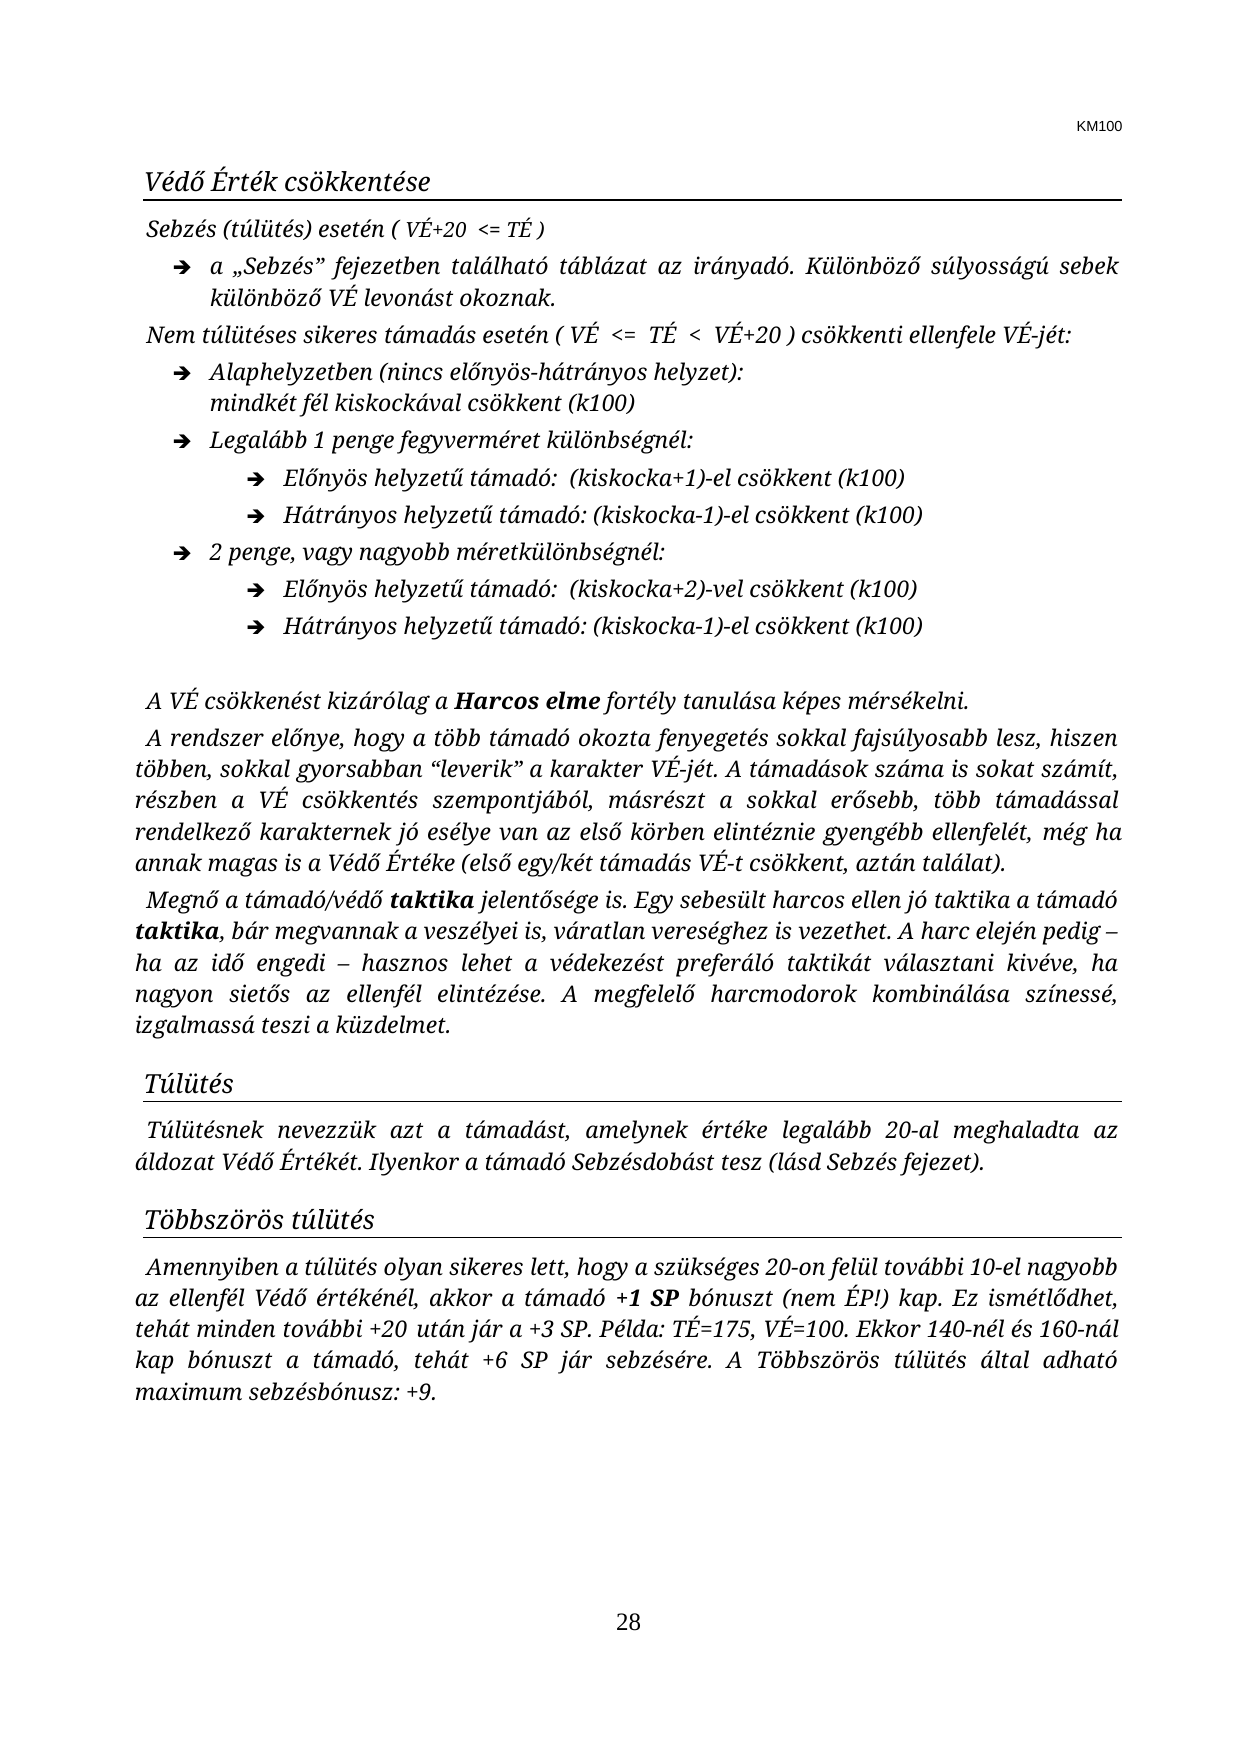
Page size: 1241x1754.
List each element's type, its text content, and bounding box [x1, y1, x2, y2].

list Előnyös helyzetű támadó: (kiskocka+2)-vel csökkent (k100) [246, 573, 1122, 604]
list Hátrányos helyzetű támadó: (kiskocka-1)-el csökkent (k100) [246, 499, 1122, 530]
text Sebzés (túlütés) esetén ( VÉ+20 <= TÉ ) [134, 213, 1122, 244]
text Amennyiben a túlütés olyan sikeres lett, hogy a szükséges 20-on felül további 10-el nagyobb az ellenfél Védő értékénél, akkor a támadó +1 SP bónuszt (nem ÉP!) kap. Ez ismétlődhet, tehát minden további +20 után jár a +3 SP. Példa: TÉ=175, VÉ=100. Ekkor 140-nél és 160-nál kap bónuszt a támadó, tehát +6 SP jár sebzésére. A Többszörös túlütés által adható maximum sebzésbónusz: +9. [134, 1251, 1122, 1407]
text Nem túlütéses sikeres támadás esetén ( VÉ <= TÉ < VÉ+20 ) csökkenti ellenfele VÉ-jét: [134, 319, 1122, 350]
list Előnyös helyzetű támadó: (kiskocka+1)-el csökkent (k100) [246, 461, 1122, 493]
list Hátrányos helyzetű támadó: (kiskocka-1)-el csökkent (k100) [246, 610, 1122, 641]
text A rendszer előnye, hogy a több támadó okozta fenyegetés sokkal fajsúlyosabb lesz, hiszen többen, sokkal gyorsabban “leverik” a karakter VÉ-jét. A támadások száma is sokat számít, részben a VÉ csökkentés szempontjából, másrészt a sokkal erősebb, több támadással rendelkező karakternek jó esélye van az első körben elintéznie gyengébb ellenfelét, még ha annak magas is a Védő Értéke (első egy/két támadás VÉ-t csökkent, aztán találat). [134, 722, 1122, 878]
list 2 penge, vagy nagyobb méretkülönbségnél: [172, 536, 1122, 567]
list Legalább 1 penge fegyverméret különbségnél: [172, 424, 1122, 456]
subtitle Védő Érték csökkentése [143, 164, 1122, 199]
subtitle Túlütés [143, 1065, 1122, 1101]
text A VÉ csökkenést kizárólag a Harcos elme fortély tanulása képes mérsékelni. [134, 684, 1122, 716]
text Megnő a támadó/védő taktika jelentősége is. Egy sebesült harcos ellen jó taktika a támadó taktika, bár megvannak a veszélyei is, váratlan vereséghez is vezethet. A harc elején pedig – ha az idő engedi – hasznos lehet a védekezést preferáló taktikát választani kivéve, ha nagyon sietős az ellenfél elintézése. A megfelelő harcmodorok kombinálása színessé, izgalmassá teszi a küzdelmet. [134, 884, 1122, 1040]
list a „Sebzés” fejezetben található táblázat az irányadó. Különböző súlyosságú sebek különböző VÉ levonást okoznak. [172, 250, 1122, 313]
subtitle Többszörös túlütés [143, 1201, 1122, 1237]
text Túlütésnek nevezzük azt a támadást, amelynek értéke legalább 20-al meghaladta az áldozat Védő Értékét. Ilyenkor a támadó Sebzésdobást tesz (lásd Sebzés fejezet). [134, 1114, 1122, 1177]
list Alaphelyzetben (nincs előnyös-hátrányos helyzet): mindkét fél kiskockával csökkent (k100) [172, 356, 1122, 418]
